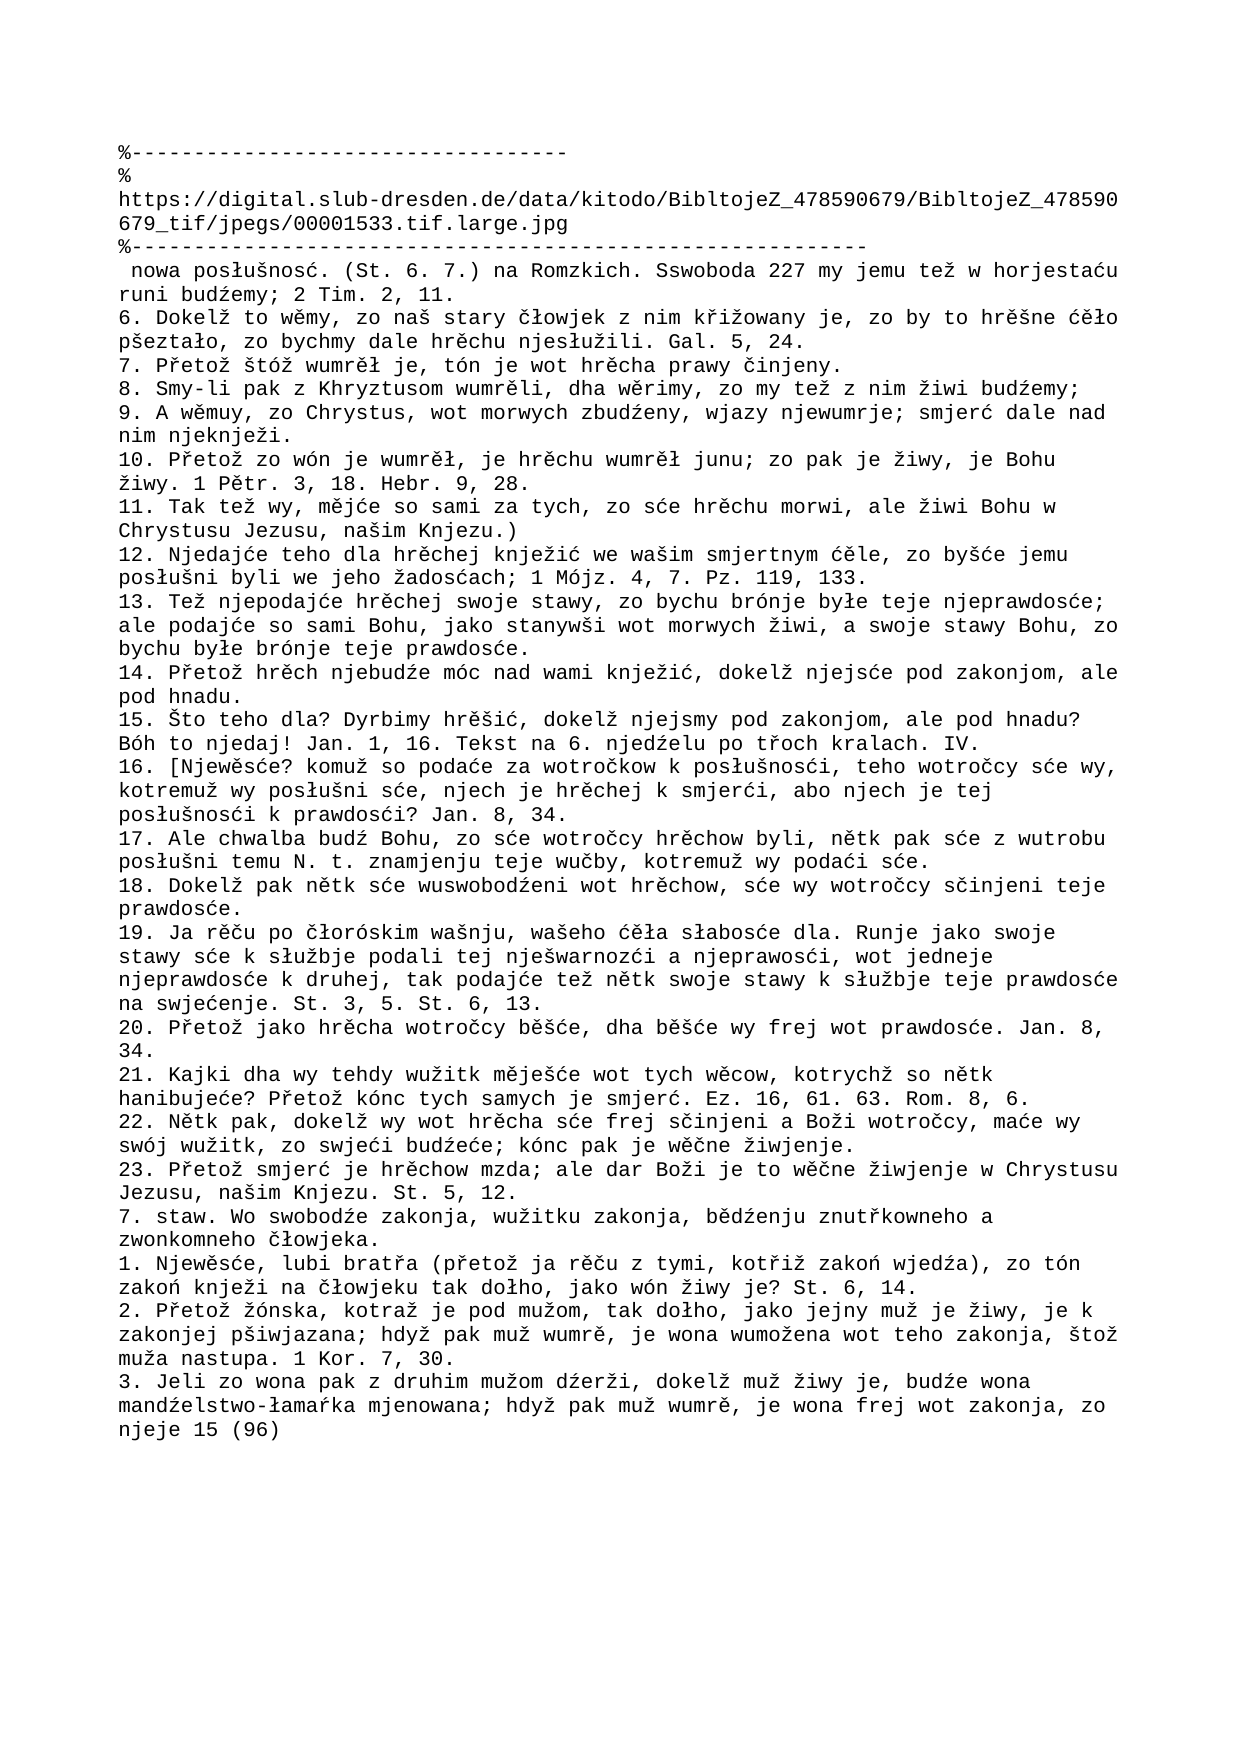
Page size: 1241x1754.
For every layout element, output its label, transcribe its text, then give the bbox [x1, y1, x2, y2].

text 7. staw. Wo swobodźe zakonja, wužitku zakonja, bědźenju znutřkowneho a zwonkomneho čłowjeka. [118, 1206, 1122, 1253]
text %----------------------------------- [118, 142, 1122, 165]
text 14. Přetož hrěch njebudźe móc nad wami knježić, dokelž njejsće pod zakonjom, ale pod hnadu. [118, 662, 1122, 709]
text %----------------------------------------------------------- [118, 236, 1122, 260]
text nowa posłušnosć. (St. 6. 7.) na Romzkich. Sswoboda 227 my jemu tež w horjestaću runi budźemy; 2 Tim. 2, 11. [118, 260, 1122, 307]
text 12. Njedajće teho dla hrěchej knježić we wašim smjertnym ćěle, zo byšće jemu posłušni byli we jeho žadosćach; 1 Mójz. 4, 7. Pz. 119, 133. [118, 544, 1122, 591]
text 17. Ale chwalba budź Bohu, zo sće wotročcy hrěchow byli, nětk pak sće z wutrobu posłušni temu N. t. znamjenju teje wučby, kotremuž wy podaći sće. [118, 827, 1122, 875]
text 2. Přetož žónska, kotraž je pod mužom, tak dołho, jako jejny muž je žiwy, je k zakonjej pšiwjazana; hdyž pak muž wumrě, je wona wumožena wot teho zakonja, štož muža nastupa. 1 Kor. 7, 30. [118, 1300, 1122, 1371]
text 10. Přetož zo wón je wumrěł, je hrěchu wumrěł junu; zo pak je žiwy, je Bohu žiwy. 1 Pětr. 3, 18. Hebr. 9, 28. [118, 449, 1122, 496]
text 23. Přetož smjerć je hrěchow mzda; ale dar Boži je to wěčne žiwjenje w Chrystusu Jezusu, našim Knjezu. St. 5, 12. [118, 1158, 1122, 1206]
text 18. Dokelž pak nětk sće wuswobodźeni wot hrěchow, sće wy wotročcy sčinjeni teje prawdosće. [118, 875, 1122, 922]
text 6. Dokelž to wěmy, zo naš stary čłowjek z nim křižowany je, zo by to hrěšne ćěło pšeztało, zo bychmy dale hrěchu njesłužili. Gal. 5, 24. [118, 307, 1122, 354]
text 3. Jeli zo wona pak z druhim mužom dźerži, dokelž muž žiwy je, budźe wona mandźelstwo-łamaŕka mjenowana; hdyž pak muž wumrě, je wona frej wot zakonja, zo njeje 15 (96) [118, 1371, 1122, 1442]
text 11. Tak tež wy, mějće so sami za tych, zo sće hrěchu morwi, ale žiwi Bohu w Chrystusu Jezusu, našim Knjezu.) [118, 496, 1122, 544]
text 21. Kajki dha wy tehdy wužitk měješće wot tych wěcow, kotrychž so nětk hanibujeće? Přetož kónc tych samych je smjerć. Ez. 16, 61. 63. Rom. 8, 6. [118, 1064, 1122, 1111]
text 15. Što teho dla? Dyrbimy hrěšić, dokelž njejsmy pod zakonjom, ale pod hnadu? Bóh to njedaj! Jan. 1, 16. Tekst na 6. njedźelu po třoch kralach. IV. [118, 709, 1122, 757]
text 13. Tež njepodajće hrěchej swoje stawy, zo bychu brónje byłe teje njeprawdosće; ale podajće so sami Bohu, jako stanywši wot morwych žiwi, a swoje stawy Bohu, zo bychu byłe brónje teje prawdosće. [118, 591, 1122, 662]
text 20. Přetož jako hrěcha wotročcy běšće, dha běšće wy frej wot prawdosće. Jan. 8, 34. [118, 1017, 1122, 1064]
text 8. Smy-li pak z Khryztusom wumrěli, dha wěrimy, zo my tež z nim žiwi budźemy; [118, 378, 1122, 402]
text 9. A wěmuy, zo Chrystus, wot morwych zbudźeny, wjazy njewumrje; smjerć dale nad nim njeknježi. [118, 402, 1122, 449]
text % https://digital.slub-dresden.de/data/kitodo/BibltojeZ_478590679/BibltojeZ_478590679_tif/jpegs/00001533.tif.large.jpg [118, 165, 1122, 236]
text 7. Přetož štóž wumrěł je, tón je wot hrěcha prawy činjeny. [118, 354, 1122, 378]
text 19. Ja rěču po čłoróskim wašnju, wašeho ćěła słabosće dla. Runje jako swoje stawy sće k słužbje podali tej nješwarnozći a njeprawosći, wot jedneje njeprawdosće k druhej, tak podajće tež nětk swoje stawy k słužbje teje prawdosće na swjećenje. St. 3, 5. St. 6, 13. [118, 922, 1122, 1017]
text 1. Njewěsće, lubi bratřa (přetož ja rěču z tymi, kotřiž zakoń wjedźa), zo tón zakoń knježi na čłowjeku tak dołho, jako wón žiwy je? St. 6, 14. [118, 1253, 1122, 1300]
text 22. Nětk pak, dokelž wy wot hrěcha sće frej sčinjeni a Boži wotročcy, maće wy swój wužitk, zo swjeći budźeće; kónc pak je wěčne žiwjenje. [118, 1111, 1122, 1158]
text 16. [Njewěsće? komuž so podaće za wotročkow k posłušnosći, teho wotročcy sće wy, kotremuž wy posłušni sće, njech je hrěchej k smjerći, abo njech je tej posłušnosći k prawdosći? Jan. 8, 34. [118, 757, 1122, 827]
